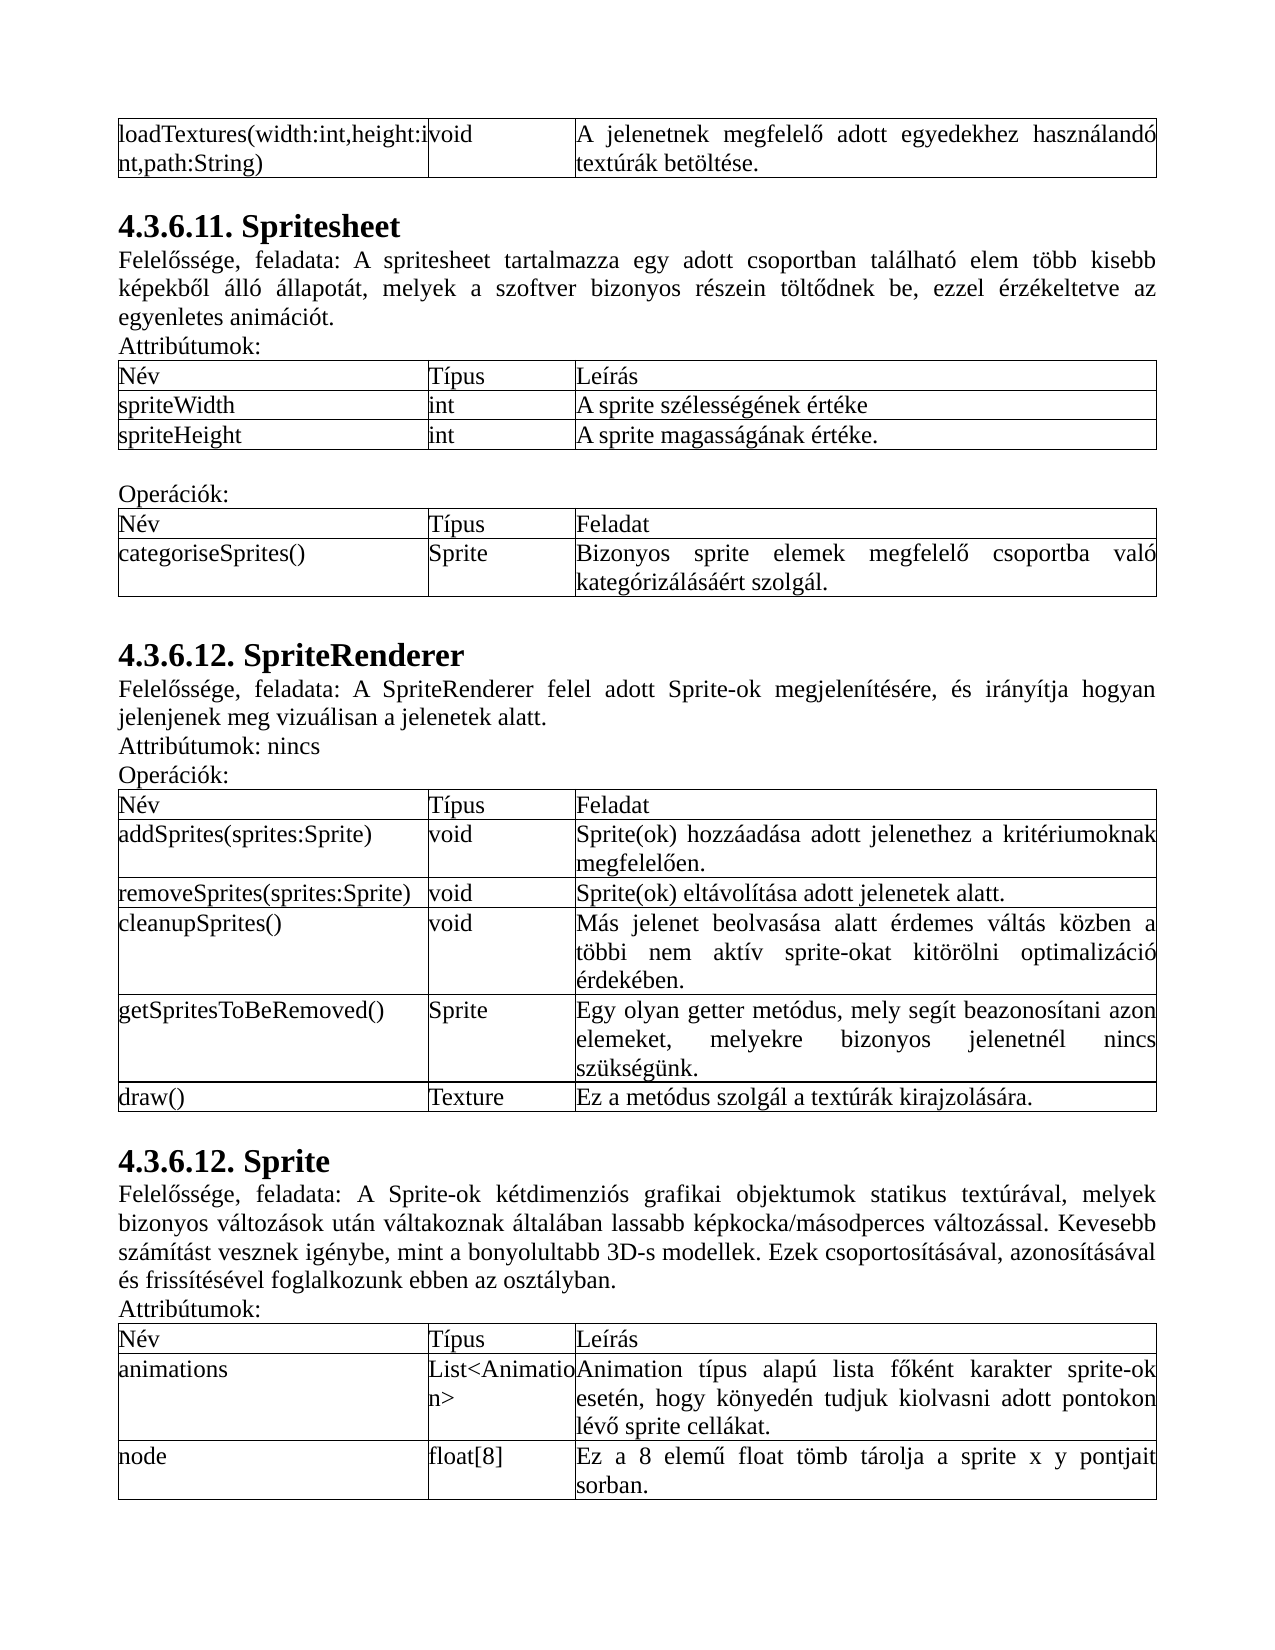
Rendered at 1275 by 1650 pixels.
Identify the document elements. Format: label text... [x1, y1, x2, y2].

table_header Típus [429, 509, 575, 537]
table_cell cleanupSprites() [119, 908, 428, 994]
text Operációk: [118, 479, 1157, 508]
table_cell float[8] [429, 1441, 575, 1499]
text 4.3.6.11. Spritesheet [118, 206, 1157, 245]
table_header Típus [429, 361, 575, 389]
table_cell A jelenetnek megfelelő adott egyedekhez használandó textúrák betöltése. [576, 119, 1156, 177]
text Attribútumok: nincs [118, 731, 1157, 760]
table_header Feladat [576, 790, 1156, 818]
text Felelőssége, feladata: A SpriteRenderer felel adott Sprite-ok megjelenítésére, és irányítja hogyan jelenjenek meg vizuálisan a jelenetek alatt. [118, 674, 1157, 731]
table_header Típus [429, 1324, 575, 1353]
table_cell node [119, 1441, 428, 1499]
text Attribútumok: [118, 331, 1157, 360]
table_header Leírás [576, 1324, 1156, 1353]
table_header Név [119, 361, 428, 389]
table_cell Más jelenet beolvasása alatt érdemes váltás közben a többi nem aktív sprite-okat kitörölni optimalizáció érdekében. [576, 908, 1156, 994]
table_cell Sprite [429, 995, 575, 1081]
table_cell A sprite szélességének értéke [576, 391, 1156, 419]
text Attribútumok: [118, 1294, 1157, 1323]
table_cell Ez a metódus szolgál a textúrák kirajzolására. [576, 1083, 1156, 1111]
table_cell Texture [429, 1083, 575, 1111]
table_cell spriteWidth [119, 391, 428, 419]
table_header Név [119, 790, 428, 818]
table_header Feladat [576, 509, 1156, 537]
table_header Típus [429, 790, 575, 818]
table_cell categoriseSprites() [119, 539, 428, 596]
table_cell A sprite magasságának értéke. [576, 420, 1156, 449]
table_cell getSpritesToBeRemoved() [119, 995, 428, 1081]
text 4.3.6.12. Sprite [118, 1141, 1157, 1179]
table_cell void [429, 908, 575, 994]
table_header Leírás [576, 361, 1156, 389]
table_cell Sprite [429, 539, 575, 596]
table_cell List<Animation> [429, 1354, 575, 1440]
table_cell void [429, 119, 575, 177]
text Operációk: [118, 760, 1157, 789]
table_header Név [119, 1324, 428, 1353]
table_header Név [119, 509, 428, 537]
table_cell int [429, 391, 575, 419]
table_cell Sprite(ok) eltávolítása adott jelenetek alatt. [576, 878, 1156, 907]
table_cell int [429, 420, 575, 449]
text Felelőssége, feladata: A spritesheet tartalmazza egy adott csoportban található elem több kisebb képekből álló állapotát, melyek a szoftver bizonyos részein töltődnek be, ezzel érzékeltetve az egyenletes animációt. [118, 245, 1157, 331]
table_cell loadTextures(width:int,height:int,path:String) [119, 119, 428, 177]
text Felelőssége, feladata: A Sprite-ok kétdimenziós grafikai objektumok statikus textúrával, melyek bizonyos változások után váltakoznak általában lassabb képkocka/másodperces változással. Kevesebb számítást vesznek igénybe, mint a bonyolultabb 3D-s modellek. Ezek csoportosításával, azonosításával és frissítésével foglalkozunk ebben az osztályban. [118, 1179, 1157, 1294]
table_cell spriteHeight [119, 420, 428, 449]
table_cell Animation típus alapú lista főként karakter sprite-ok esetén, hogy könyedén tudjuk kiolvasni adott pontokon lévő sprite cellákat. [576, 1354, 1156, 1440]
table_cell animations [119, 1354, 428, 1440]
table_cell Ez a 8 elemű float tömb tárolja a sprite x y pontjait sorban. [576, 1441, 1156, 1499]
text 4.3.6.12. SpriteRenderer [118, 635, 1157, 674]
table_cell void [429, 820, 575, 877]
table_cell Sprite(ok) hozzáadása adott jelenethez a kritériumoknak megfelelően. [576, 820, 1156, 877]
table_cell Bizonyos sprite elemek megfelelő csoportba való kategórizálásáért szolgál. [576, 539, 1156, 596]
table_cell addSprites(sprites:Sprite) [119, 820, 428, 877]
table_cell draw() [119, 1083, 428, 1111]
table_cell Egy olyan getter metódus, mely segít beazonosítani azon elemeket, melyekre bizonyos jelenetnél nincs szükségünk. [576, 995, 1156, 1081]
table_cell void [429, 878, 575, 907]
table_cell removeSprites(sprites:Sprite) [119, 878, 428, 907]
